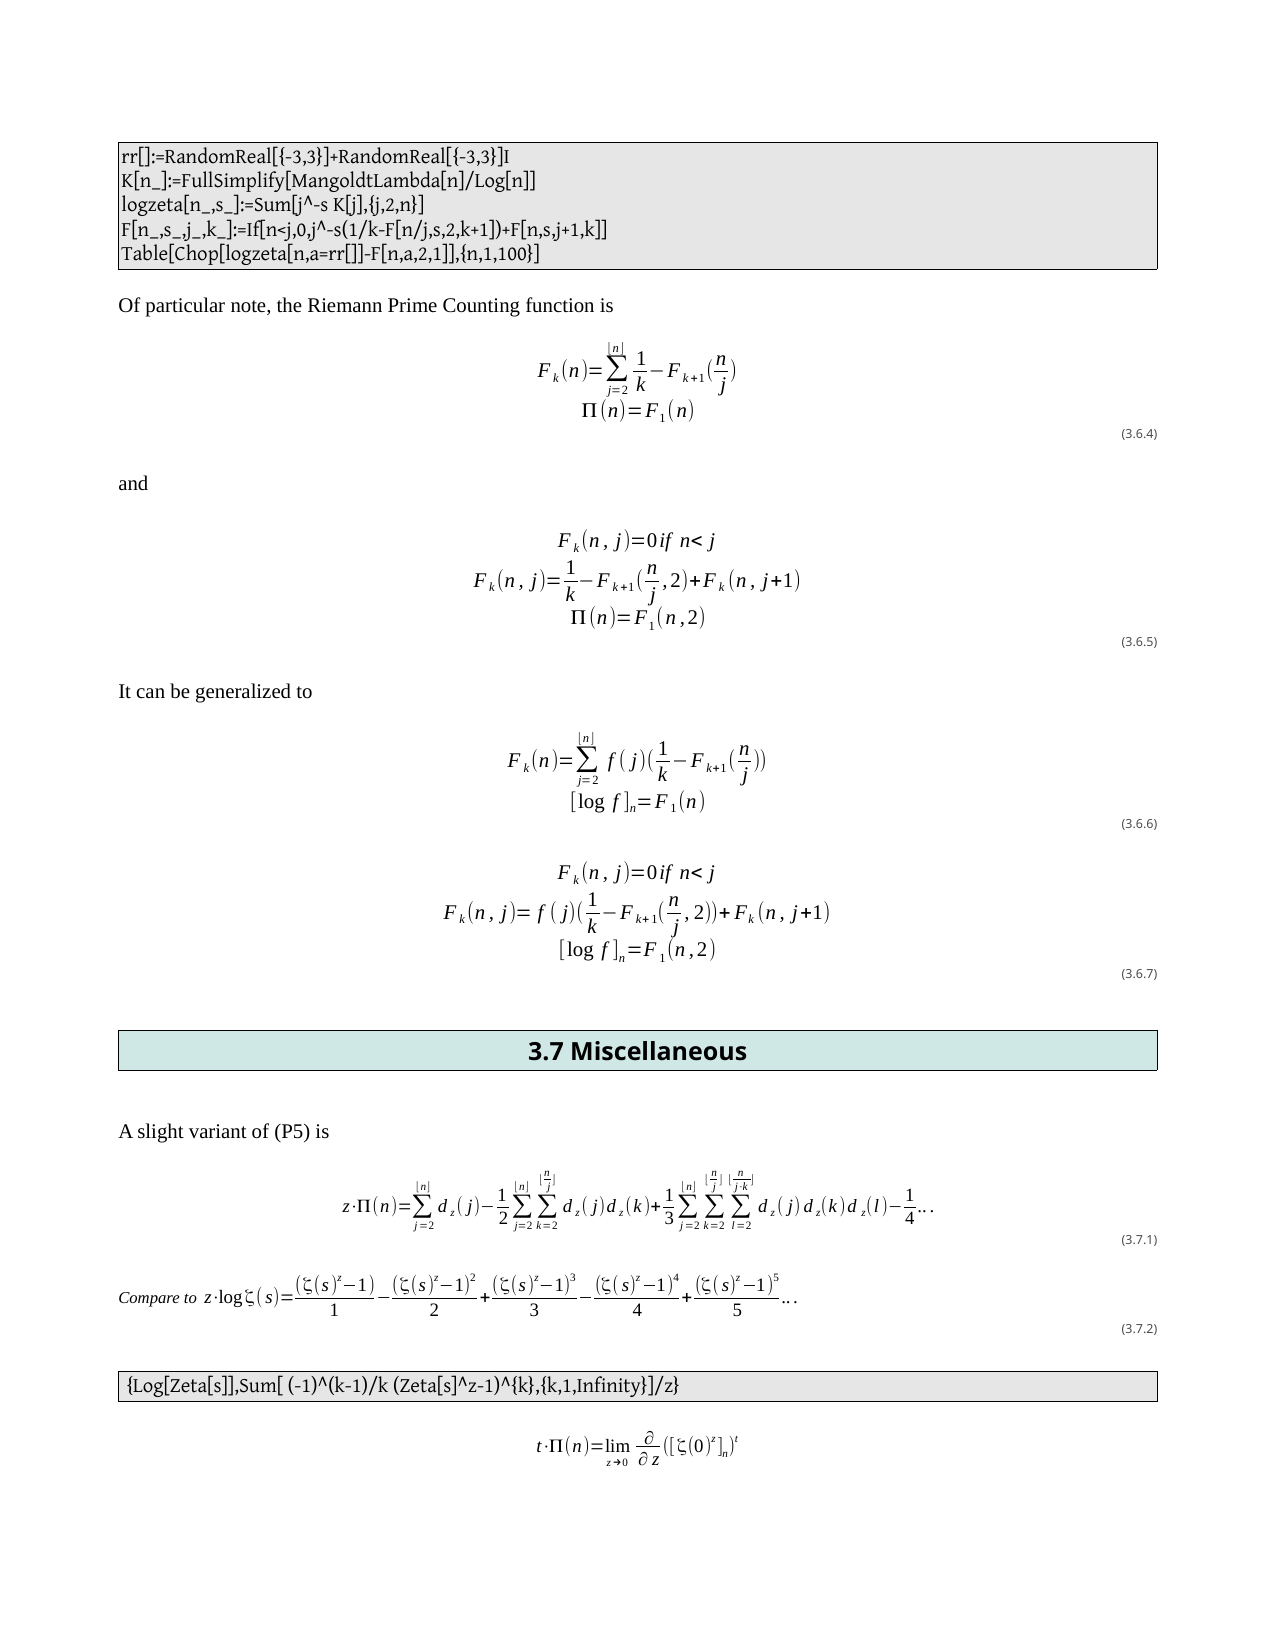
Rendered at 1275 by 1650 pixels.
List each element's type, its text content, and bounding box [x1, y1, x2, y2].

text logzeta[n_,s_]:=Sum[j^-s K[j],{j,2,n}] [425, 191, 1157, 215]
text (3.7.2) [118, 1320, 1157, 1337]
text It can be generalized to [118, 679, 1157, 703]
text rr[]:=RandomReal[{-3,3}]+RandomReal[{-3,3}]I [119, 143, 1157, 166]
text Table[Chop[logzeta[n,a=rr[]]-F[n,a,2,1]],{n,1,100}] [119, 239, 1157, 269]
text and [118, 471, 1157, 495]
title 3.7 Miscellaneous [119, 1031, 1157, 1070]
text (3.6.7) [118, 965, 1157, 982]
text (3.6.5) [118, 633, 1157, 650]
text K[n_]:=FullSimplify[MangoldtLambda[n]/Log[n]] [119, 166, 1157, 191]
text (3.7.1) [118, 1231, 1157, 1248]
text (3.6.4) [118, 425, 1157, 442]
text A slight variant of (P5) is [118, 1118, 1157, 1143]
text {Log[Zeta[s]],Sum[ (-1)^(k-1)/k (Zeta[s]^z-1)^{k},{k,1,Infinity}]/z} [119, 1372, 1157, 1401]
text Of particular note, the Riemann Prime Counting function is [118, 293, 1157, 317]
text Compare to [118, 1272, 1157, 1320]
text (3.6.6) [118, 815, 1157, 832]
text F[n_,s_,j_,k_]:=If[n<j,0,j^-s(1/k-F[n/j,s,2,k+1])+F[n,s,j+1,k]] [425, 215, 1157, 239]
